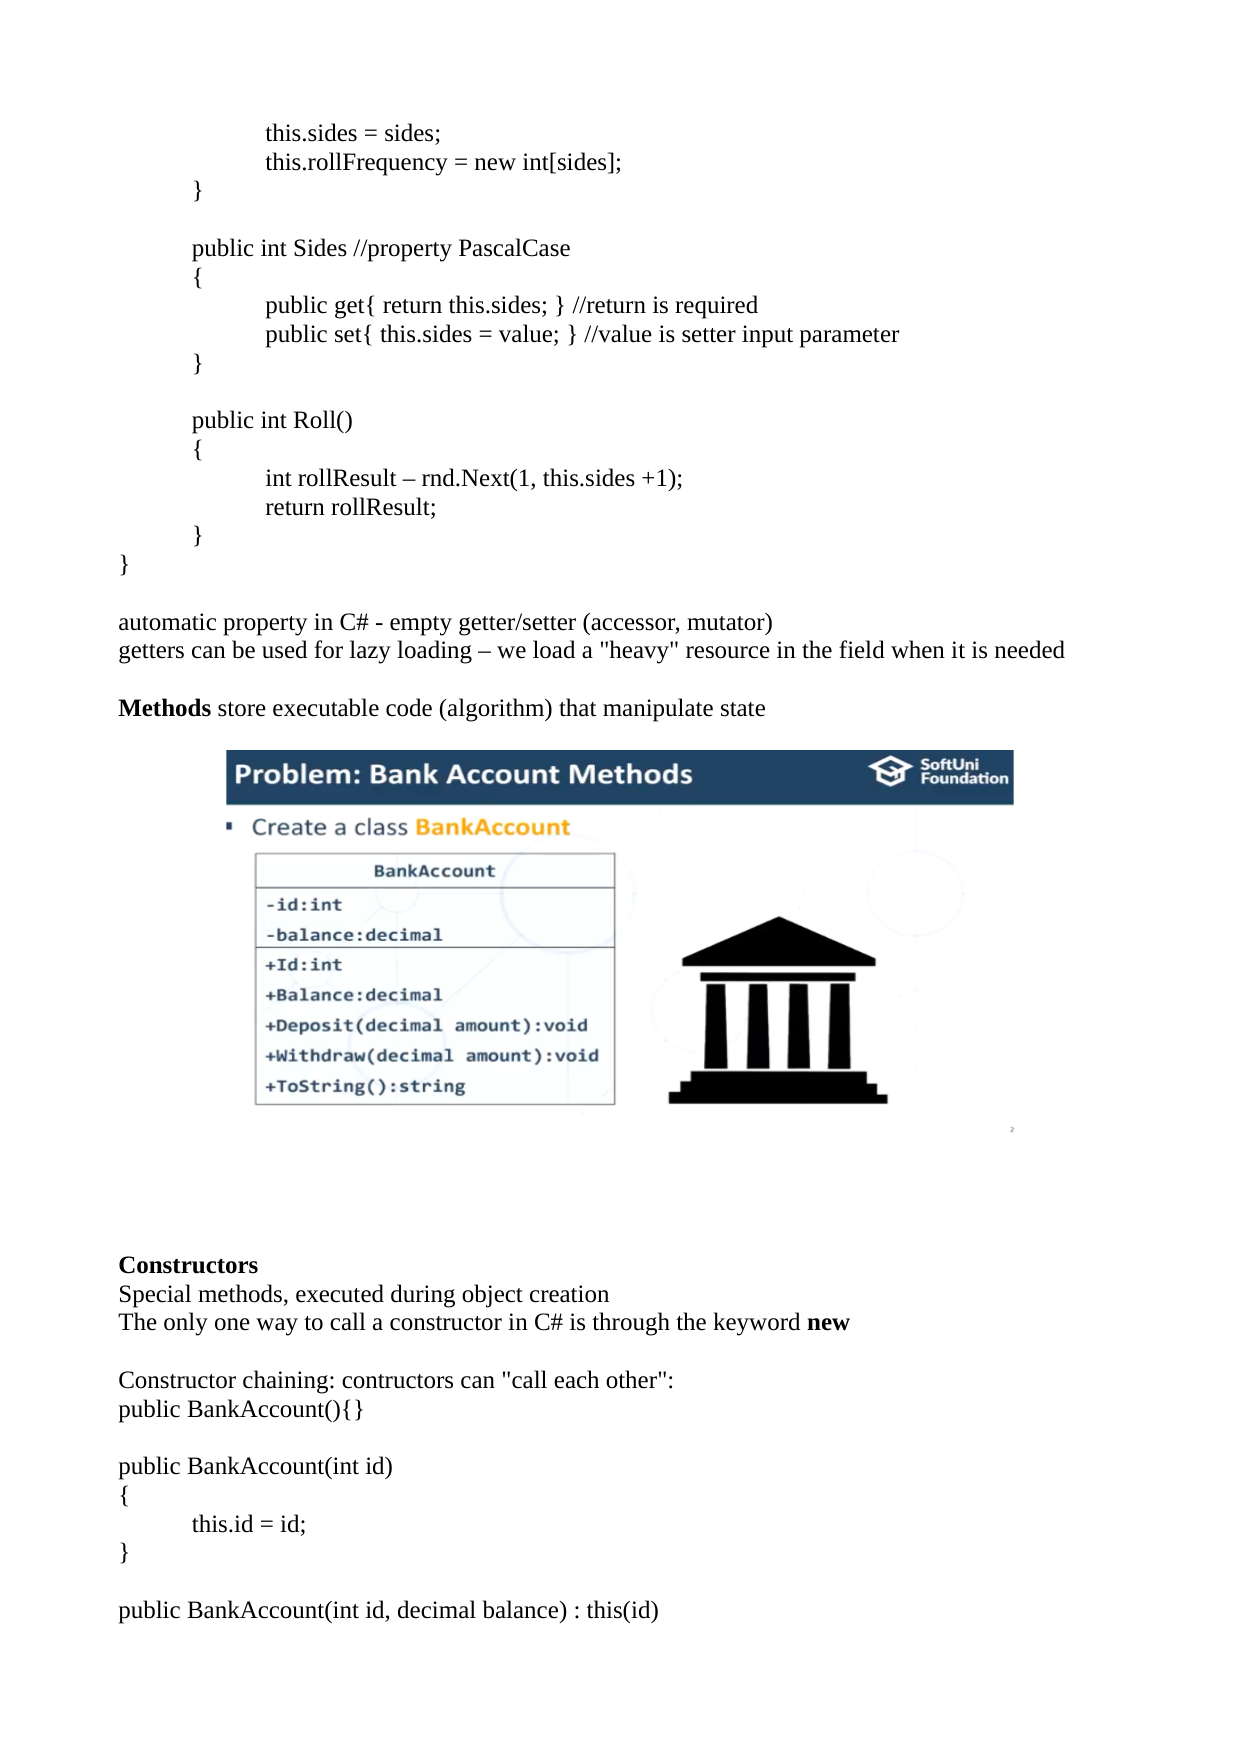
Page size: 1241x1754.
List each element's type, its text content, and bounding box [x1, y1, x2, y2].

text Methods store executable code (algorithm) that manipulate state [118, 693, 1122, 722]
text int rollResult – rnd.Next(1, this.sides +1); [118, 463, 1122, 492]
text } [118, 1537, 1122, 1566]
text this.id = id; [118, 1509, 1122, 1537]
text } [118, 348, 1122, 377]
text public BankAccount(int id) [118, 1451, 1122, 1480]
text this.rollFrequency = new int[sides]; [118, 147, 1122, 176]
text public set{ this.sides = value; } //value is setter input parameter [118, 319, 1122, 348]
text } [118, 176, 1122, 204]
text { [118, 1480, 1122, 1509]
text Constructor chaining: contructors can "call each other": [118, 1365, 1122, 1394]
text public BankAccount(){} [118, 1394, 1122, 1422]
text public BankAccount(int id, decimal balance) : this(id) [118, 1595, 1122, 1624]
text public int Roll() [118, 406, 1122, 434]
text public int Sides //property PascalCase [118, 233, 1122, 262]
text getters can be used for lazy loading – we load a "heavy" resource in the field when it is needed [118, 636, 1122, 664]
text { [118, 262, 1122, 291]
text this.sides = sides; [118, 118, 1122, 147]
text The only one way to call a constructor in C# is through the keyword new [118, 1307, 1122, 1336]
text public get{ return this.sides; } //return is required [118, 291, 1122, 319]
text automatic property in C# - empty getter/setter (accessor, mutator) [118, 607, 1122, 636]
text } [118, 521, 1122, 549]
text Constructors [118, 1250, 1122, 1279]
text { [118, 434, 1122, 463]
text return rollResult; [118, 492, 1122, 521]
text } [118, 549, 1122, 578]
text Special methods, executed during object creation [118, 1279, 1122, 1307]
